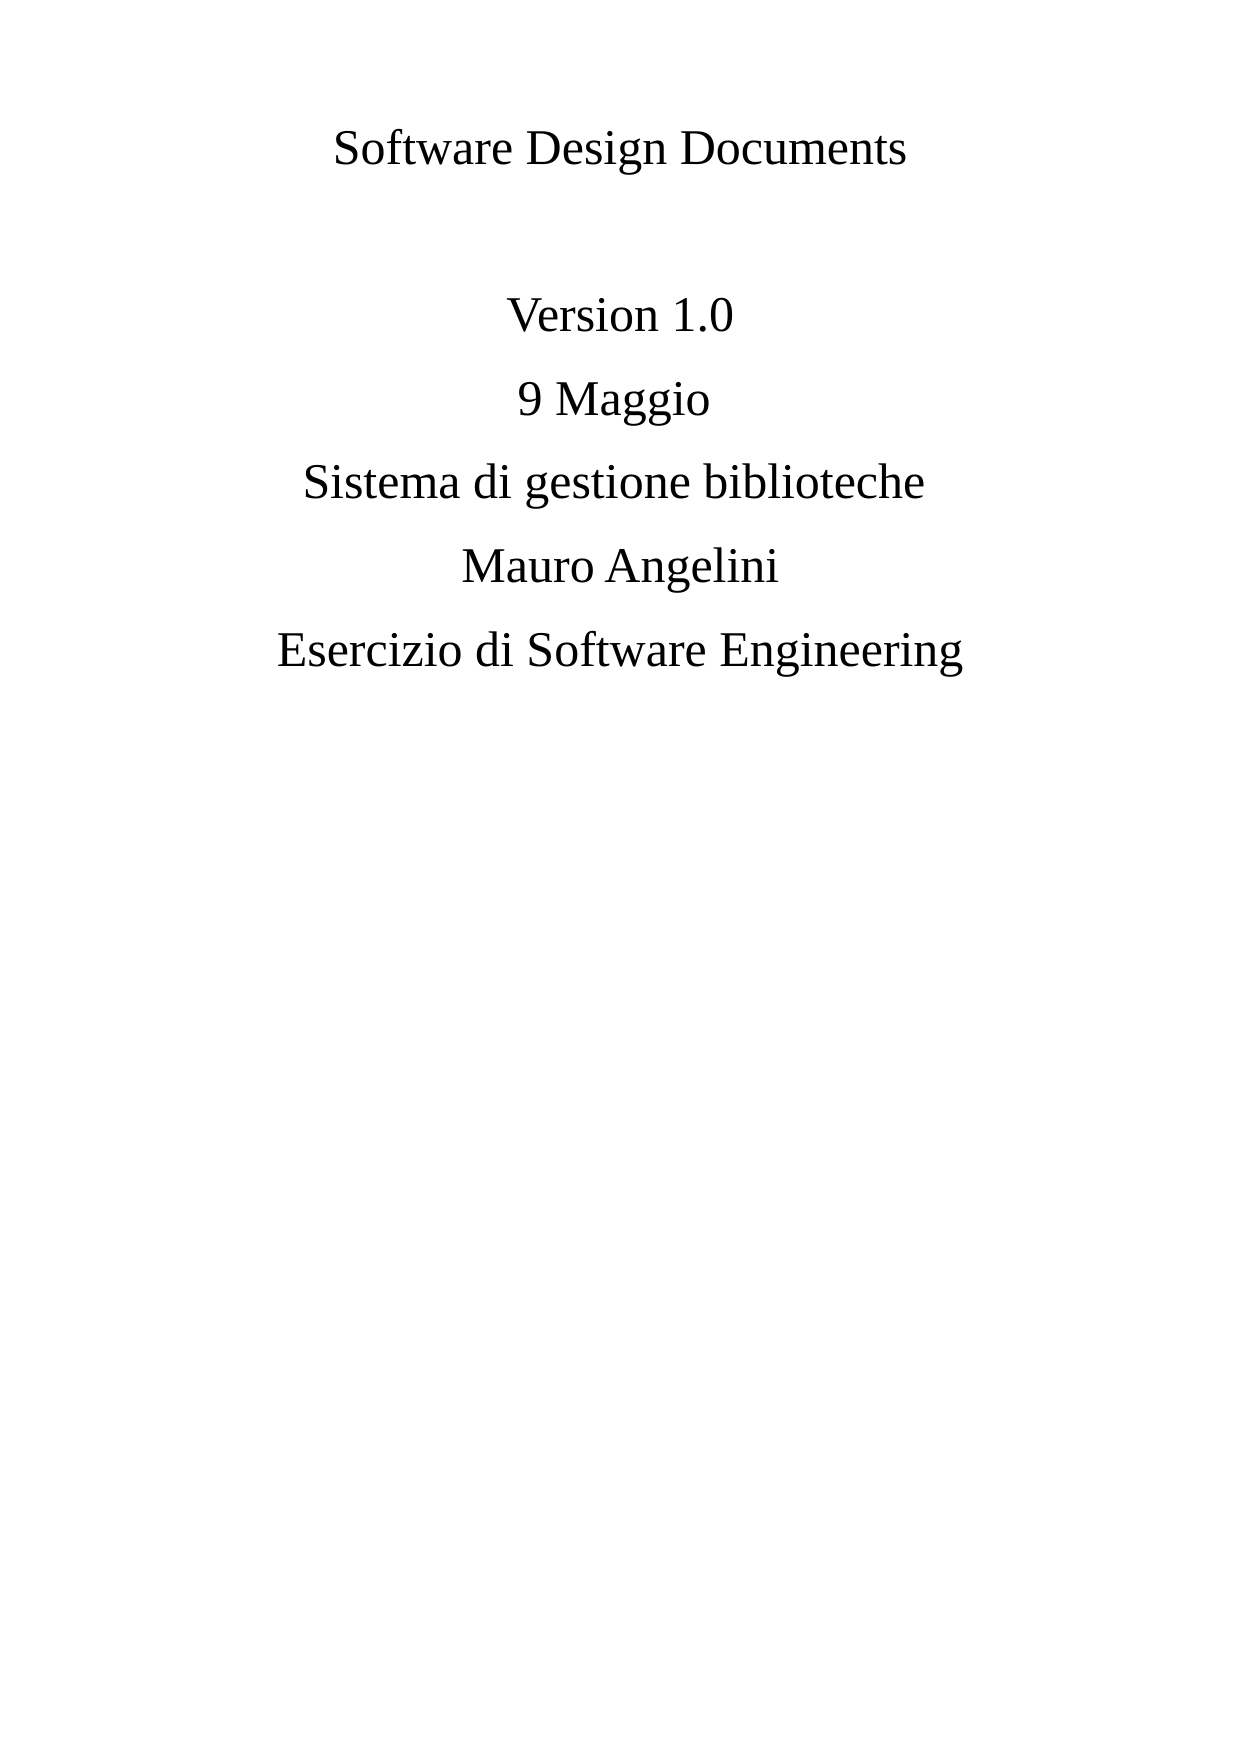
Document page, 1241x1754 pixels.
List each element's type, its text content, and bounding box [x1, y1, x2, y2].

text Software Design Documents [118, 118, 1122, 176]
text 9 Maggio [118, 369, 1122, 426]
text Mauro Angelini [118, 536, 1122, 593]
text Sistema di gestione biblioteche [118, 452, 1122, 510]
text Version 1.0 [118, 285, 1122, 343]
text Esercizio di Software Engineering [118, 619, 1122, 677]
